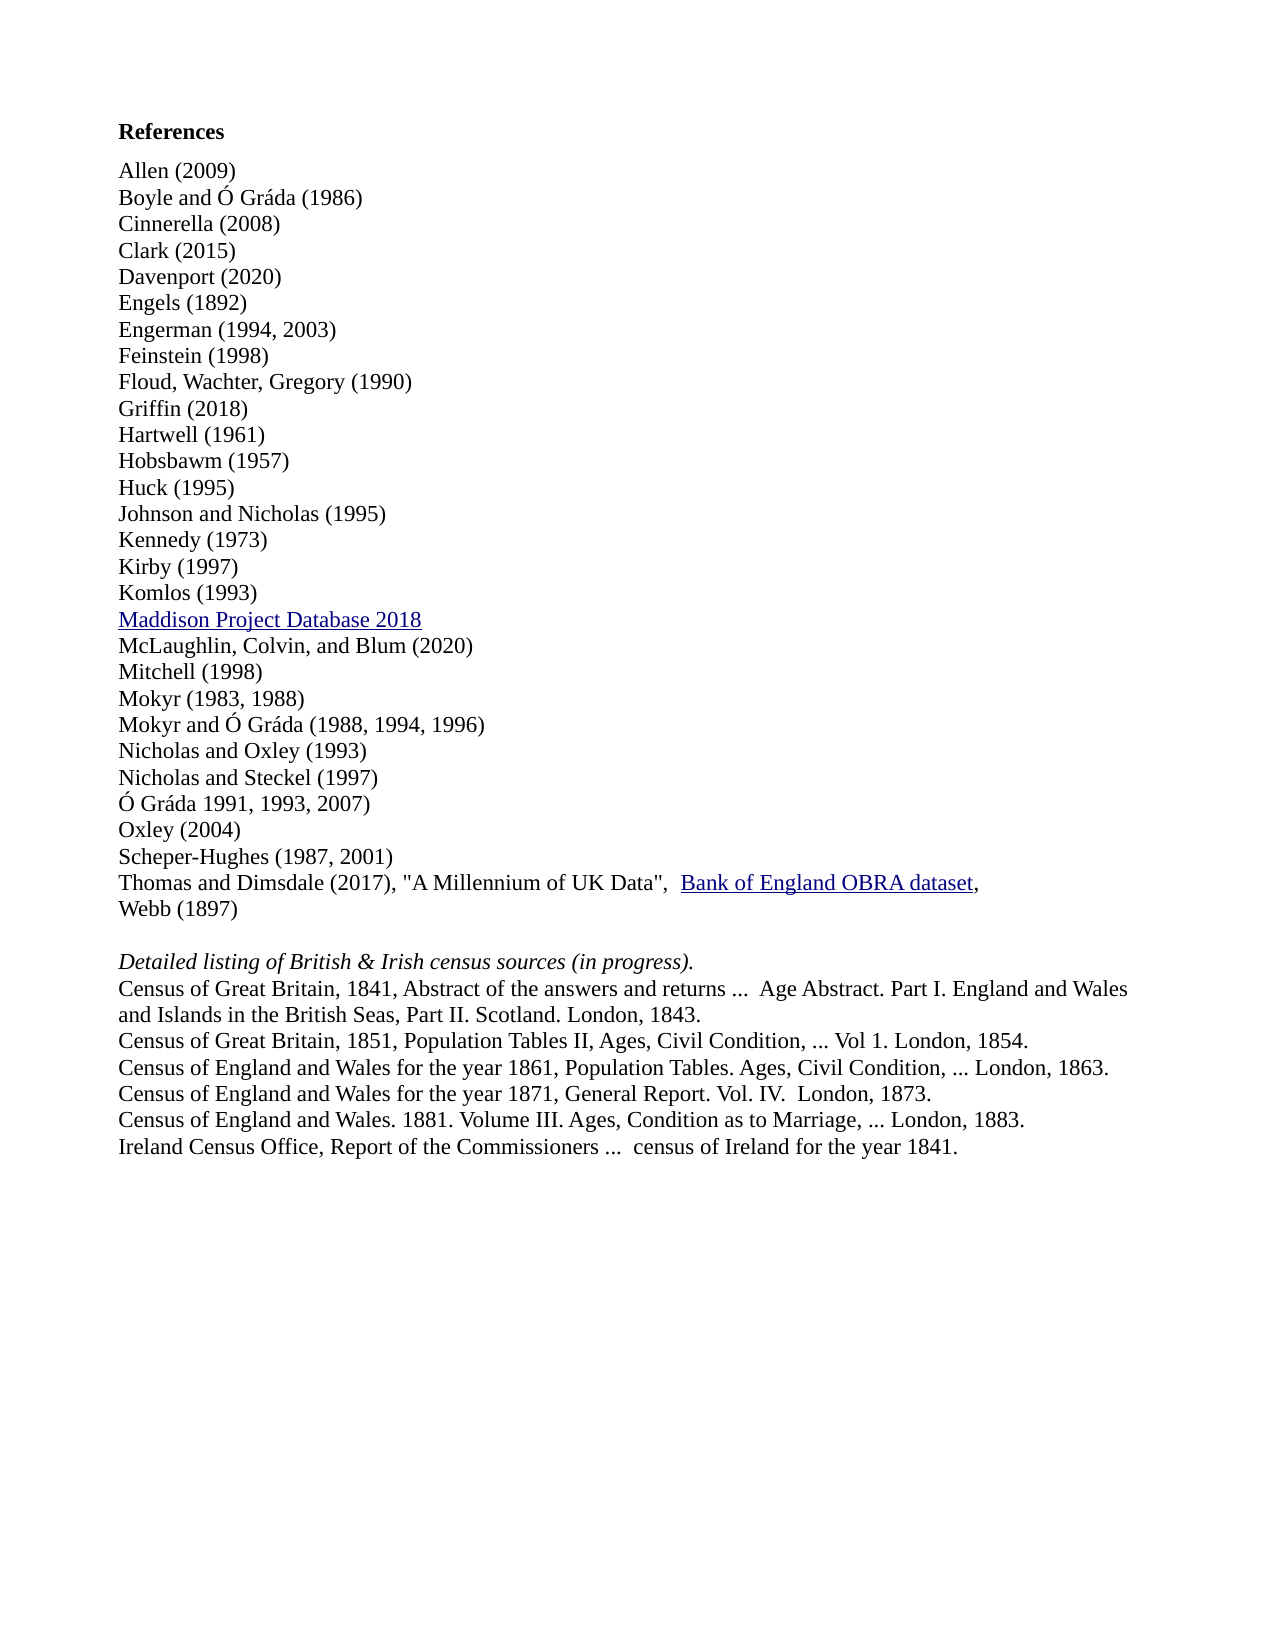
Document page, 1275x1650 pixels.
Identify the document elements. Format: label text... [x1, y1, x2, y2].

text Allen (2009) [118, 158, 1157, 184]
text Mokyr (1983, 1988) [118, 685, 1157, 711]
text References [118, 118, 1157, 144]
text Census of England and Wales for the year 1861, Population Tables. Ages, Civil Condition, ... London, 1863. [118, 1054, 1157, 1080]
text Ireland Census Office, Report of the Commissioners ... census of Ireland for the year 1841. [118, 1133, 1157, 1159]
text Webb (1897) [118, 896, 1157, 922]
text Engerman (1994, 2003) [118, 316, 1157, 342]
text Boyle and Ó Gráda (1986) [118, 184, 1157, 210]
text Scheper-Hughes (1987, 2001) [118, 843, 1157, 869]
text Floud, Wachter, Gregory (1990) [118, 368, 1157, 395]
text McLaughlin, Colvin, and Blum (2020) [118, 632, 1157, 658]
text Johnson and Nicholas (1995) [118, 500, 1157, 527]
text Griffin (2018) [118, 395, 1157, 421]
text Census of England and Wales. 1881. Volume III. Ages, Condition as to Marriage, ... London, 1883. [118, 1106, 1157, 1133]
text Huck (1995) [118, 474, 1157, 500]
text Hobsbawm (1957) [118, 447, 1157, 474]
text Davenport (2020) [118, 263, 1157, 289]
text Census of England and Wales for the year 1871, General Report. Vol. IV. London, 1873. [118, 1080, 1157, 1106]
text Nicholas and Steckel (1997) [118, 764, 1157, 790]
text Clark (2015) [118, 237, 1157, 263]
text Hartwell (1961) [118, 421, 1157, 447]
text Census of Great Britain, 1841, Abstract of the answers and returns ... Age Abstract. Part I. England and Wales and Islands in the British Seas, Part II. Scotland. London, 1843. [118, 974, 1157, 1027]
text Kennedy (1973) [118, 527, 1157, 553]
text Mitchell (1998) [118, 658, 1157, 685]
text Feinstein (1998) [118, 342, 1157, 368]
text Nicholas and Oxley (1993) [118, 737, 1157, 764]
text Komlos (1993) [118, 579, 1157, 606]
text Census of Great Britain, 1851, Population Tables II, Ages, Civil Condition, ... Vol 1. London, 1854. [118, 1027, 1157, 1054]
text Cinnerella (2008) [118, 210, 1157, 237]
text Mokyr and Ó Gráda (1988, 1994, 1996) [118, 711, 1157, 737]
text Thomas and Dimsdale (2017), "A Millennium of UK Data", Bank of England OBRA dataset, [118, 869, 1157, 896]
text Detailed listing of British & Irish census sources (in progress). [118, 948, 1157, 974]
text Kirby (1997) [118, 553, 1157, 579]
text Oxley (2004) [118, 816, 1157, 843]
text Maddison Project Database 2018 [118, 606, 1157, 632]
text Ó Gráda 1991, 1993, 2007) [118, 790, 1157, 816]
text Engels (1892) [118, 289, 1157, 316]
